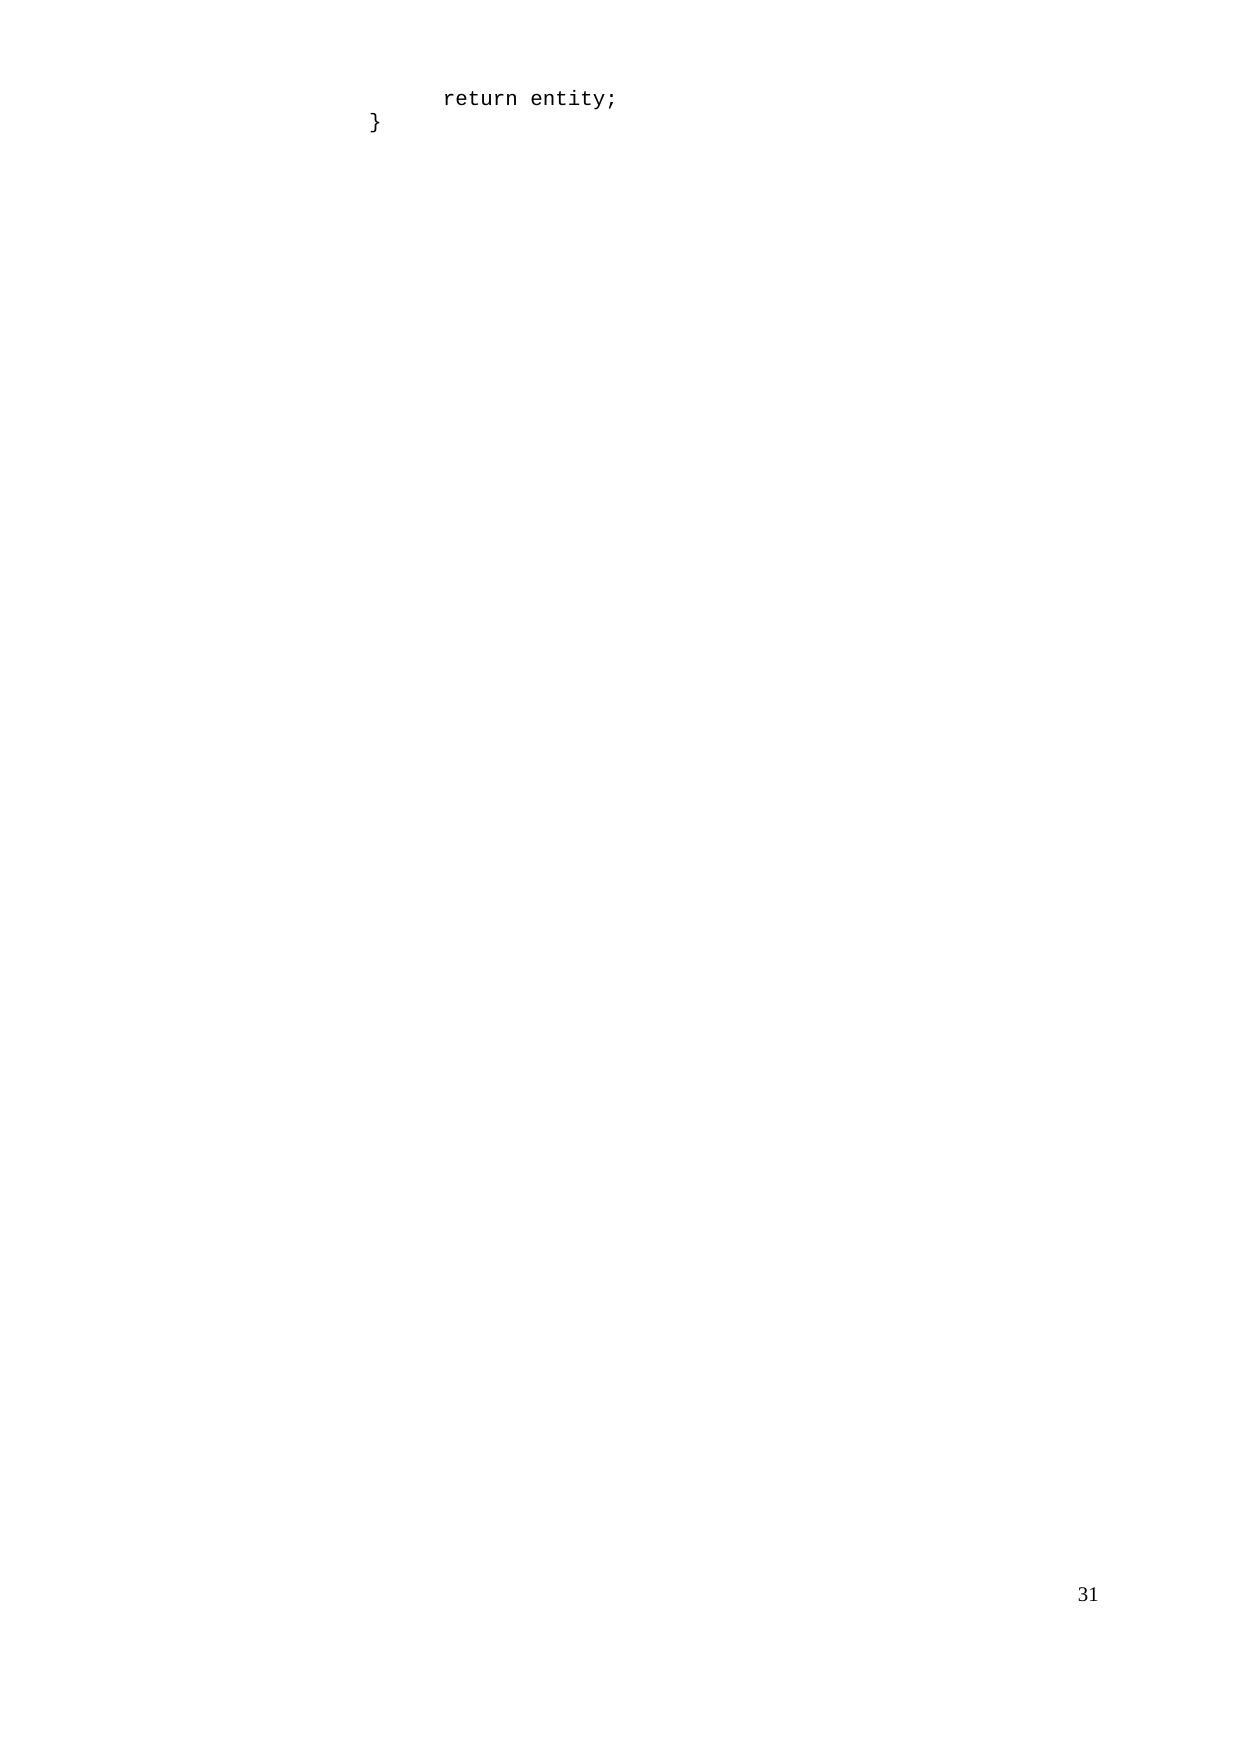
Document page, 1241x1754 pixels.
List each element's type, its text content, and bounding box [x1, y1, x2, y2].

text return entity; [312, 88, 1098, 111]
text } [312, 111, 1098, 135]
